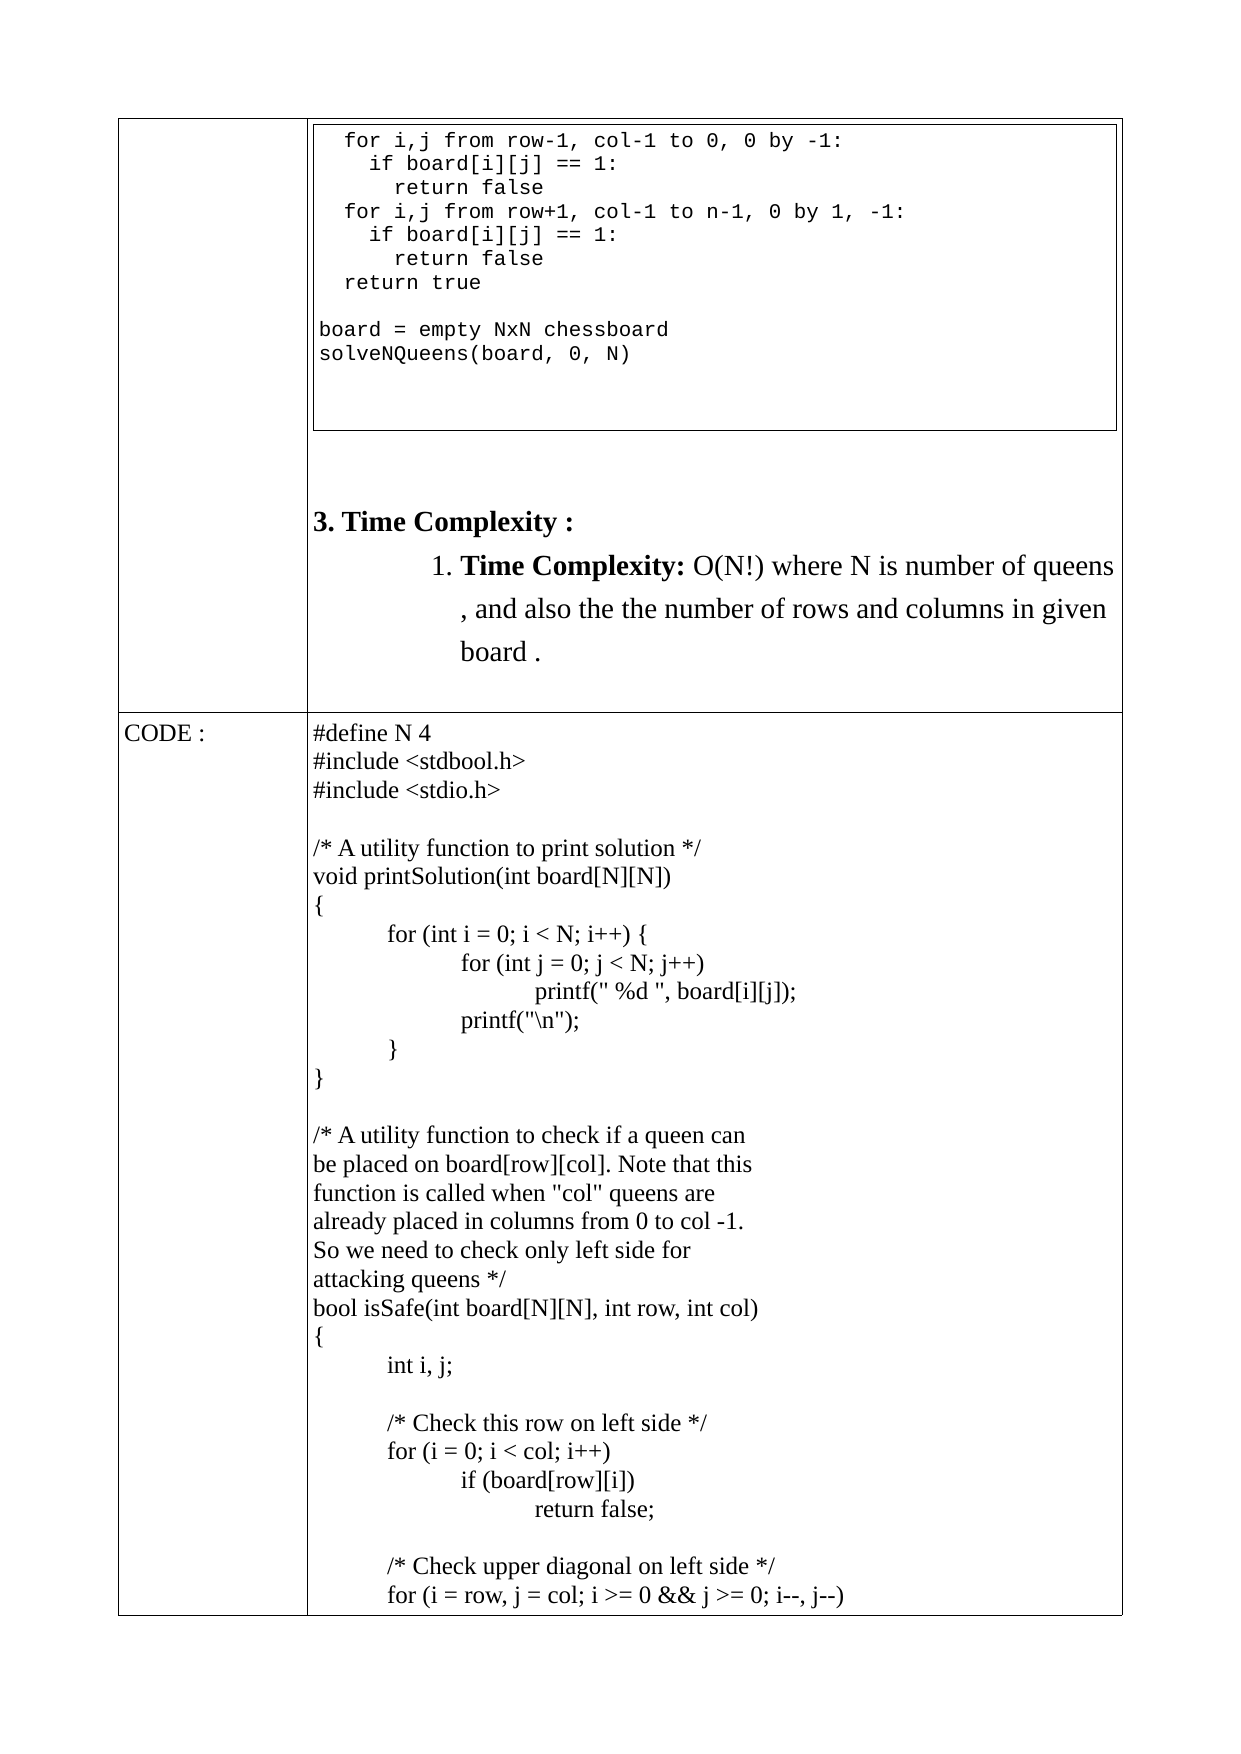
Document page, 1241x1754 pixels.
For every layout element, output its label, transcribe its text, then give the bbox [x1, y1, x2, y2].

table_cell The N Queen is the problem of placing N chess queens on an N×N chessboard so that no two queens attack each other ALGORITHM : Initialize an empty chessboard of size NxN. Start with the leftmost column and place a queen in the first row of that column. Move to the next column and place a queen in the first row of that column. Repeat step 3 until either all N queens have been placed or it is impossible to place a queen in the current column without violating the rules of the problem. If all N queens have been placed, print the solution. If it is not possible to place a queen in the current column without violating the rules of the problem, backtrack to the previous column. Remove the queen from the previous column and move it down one row. Repeat steps 4-7 until all possible configurations have been tried. 3. Time Complexity : Time Complexity: O(N!) where N is number of queens , and also the the number of rows and columns in given board . [308, 119, 1122, 712]
table_cell #define N 4 #include <stdbool.h> #include <stdio.h> /* A utility function to print solution */ void printSolution(int board[N][N]) { for (int i = 0; i < N; i++) { for (int j = 0; j < N; j++) printf(" %d ", board[i][j]); printf("\n"); } } /* A utility function to check if a queen can be placed on board[row][col]. Note that this function is called when "col" queens are already placed in columns from 0 to col -1. So we need to check only left side for attacking queens */ bool isSafe(int board[N][N], int row, int col) { int i, j; /* Check this row on left side */ for (i = 0; i < col; i++) if (board[row][i]) return false; /* Check upper diagonal on left side */ for (i = row, j = col; i >= 0 && j >= 0; i--, j--) [308, 713, 1122, 1615]
table_cell [119, 119, 307, 712]
table_cell CODE : [119, 713, 307, 1615]
table_header for i,j from row-1, col-1 to 0, 0 by -1: if board[i][j] == 1: return false for i,j from row+1, col-1 to n-1, 0 by 1, -1: if board[i][j] == 1: return false return true board = empty NxN chessboard solveNQueens(board, 0, N) [314, 125, 1116, 430]
